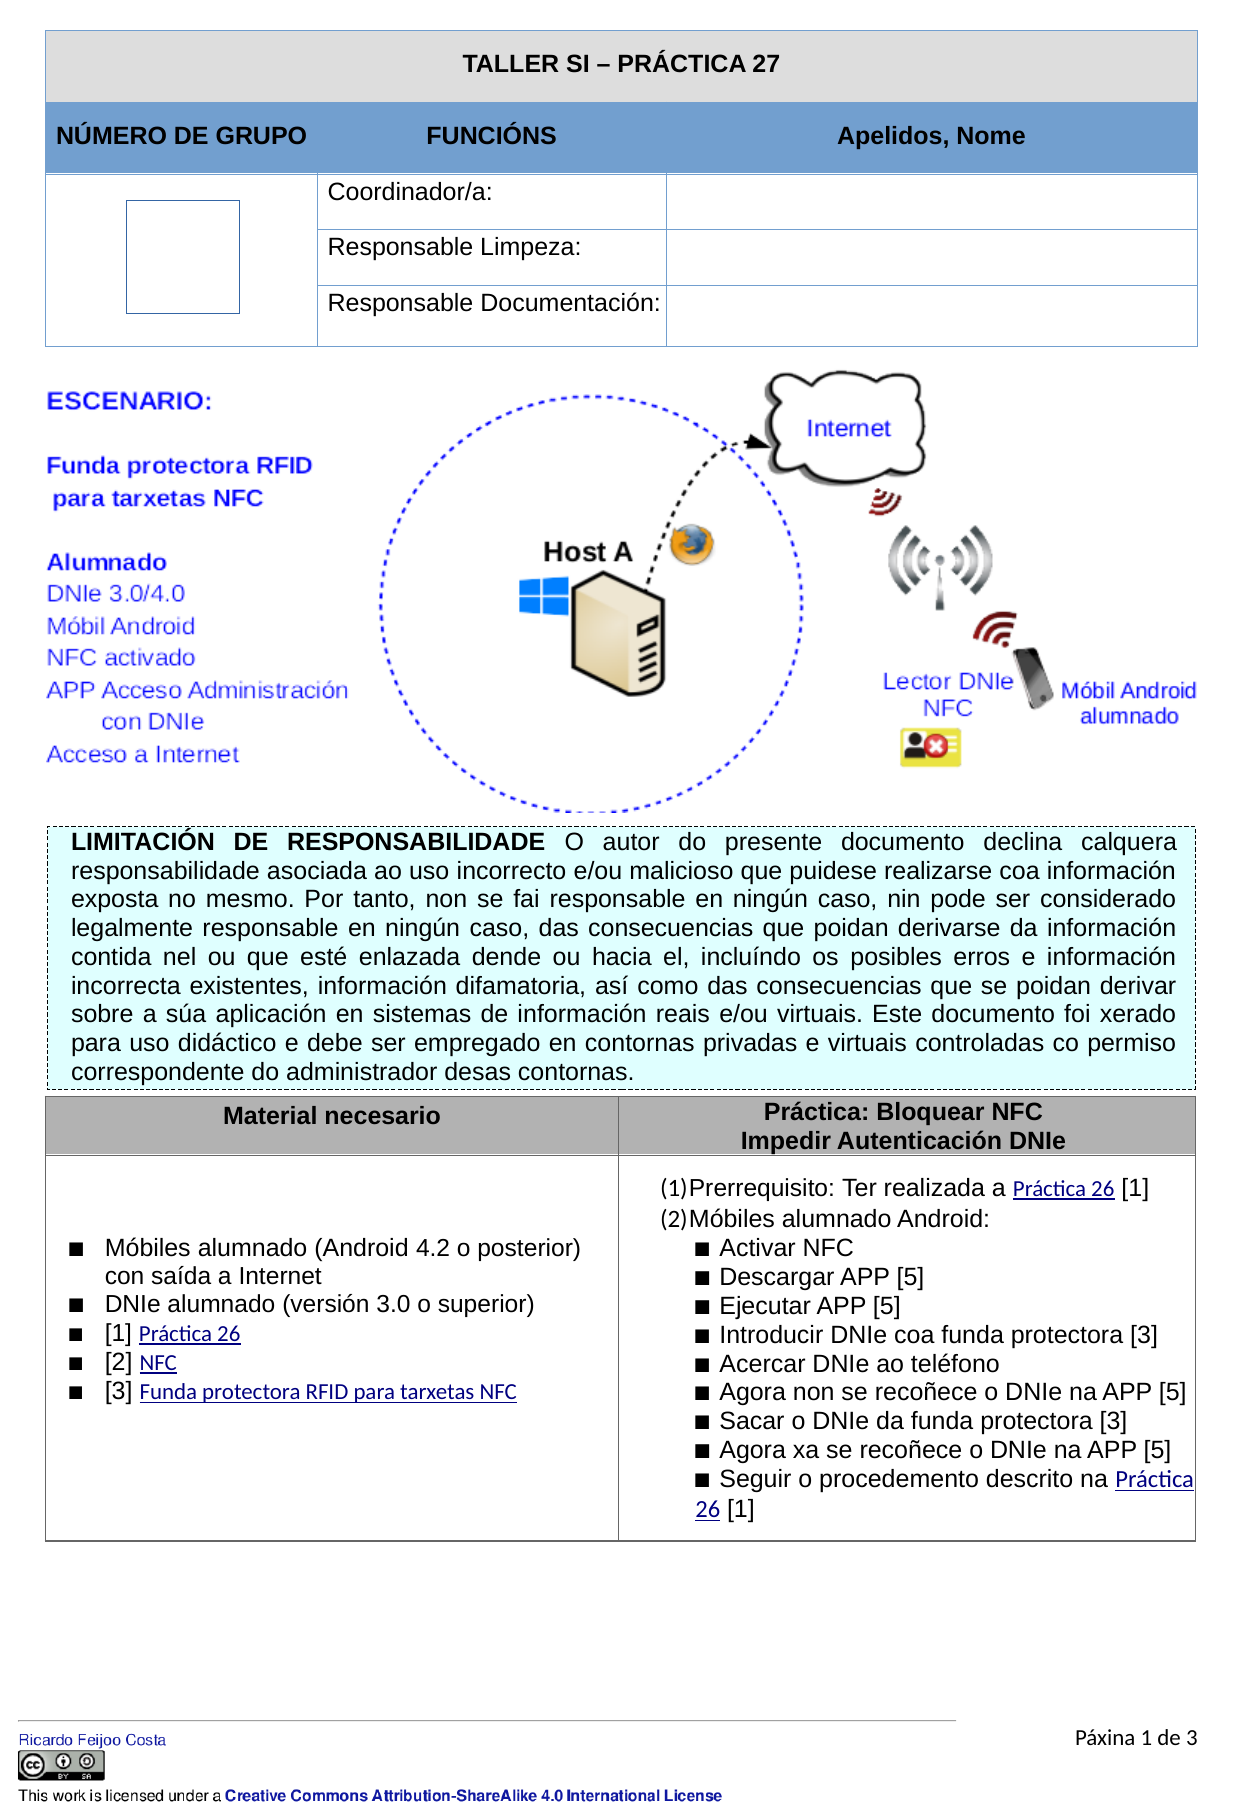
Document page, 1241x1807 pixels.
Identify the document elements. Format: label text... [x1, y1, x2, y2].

table_cell [667, 286, 1197, 346]
table_cell Móbiles alumnado (Android 4.2 o posterior) con saída a Internet DNIe alumnado (versión 3.0 o superior) [1] Práctica 26 [2] NFC [3] Funda protectora RFID para tarxetas NFC [46, 1156, 618, 1540]
table_header Práctica: Bloquear NFC Impedir Autenticación DNIe [619, 1097, 1195, 1154]
table_cell Coordinador/a: [318, 175, 666, 229]
table_cell NÚMERO DE GRUPO [46, 103, 317, 173]
picture [45, 362, 1198, 813]
table_cell FUNCIÓNS [318, 103, 666, 173]
table_cell Prerrequisito: Ter realizada a Práctica 26 [1] Móbiles alumnado Android: Activar NFC Descargar APP [5] Ejecutar APP [5] Introducir DNIe coa funda protectora [3] Acercar DNIe ao teléfono Agora non se recoñece o DNIe na APP [5] Sacar o DNIe da funda protectora [3] Agora xa se recoñece o DNIe na APP [5] Seguir o procedemento descrito na Práctica 26 [1] [619, 1156, 1195, 1540]
table_cell [667, 230, 1197, 284]
table_header TALLER SI – PRÁCTICA 27 [46, 31, 1197, 102]
table_header Material necesario [46, 1097, 618, 1154]
picture [8, 1715, 957, 1806]
table_cell [46, 175, 317, 346]
table_cell [667, 175, 1197, 229]
table_cell Responsable Limpeza: [318, 230, 666, 284]
table_cell Responsable Documentación: [318, 286, 666, 346]
table_cell Apelidos, Nome [667, 103, 1197, 173]
